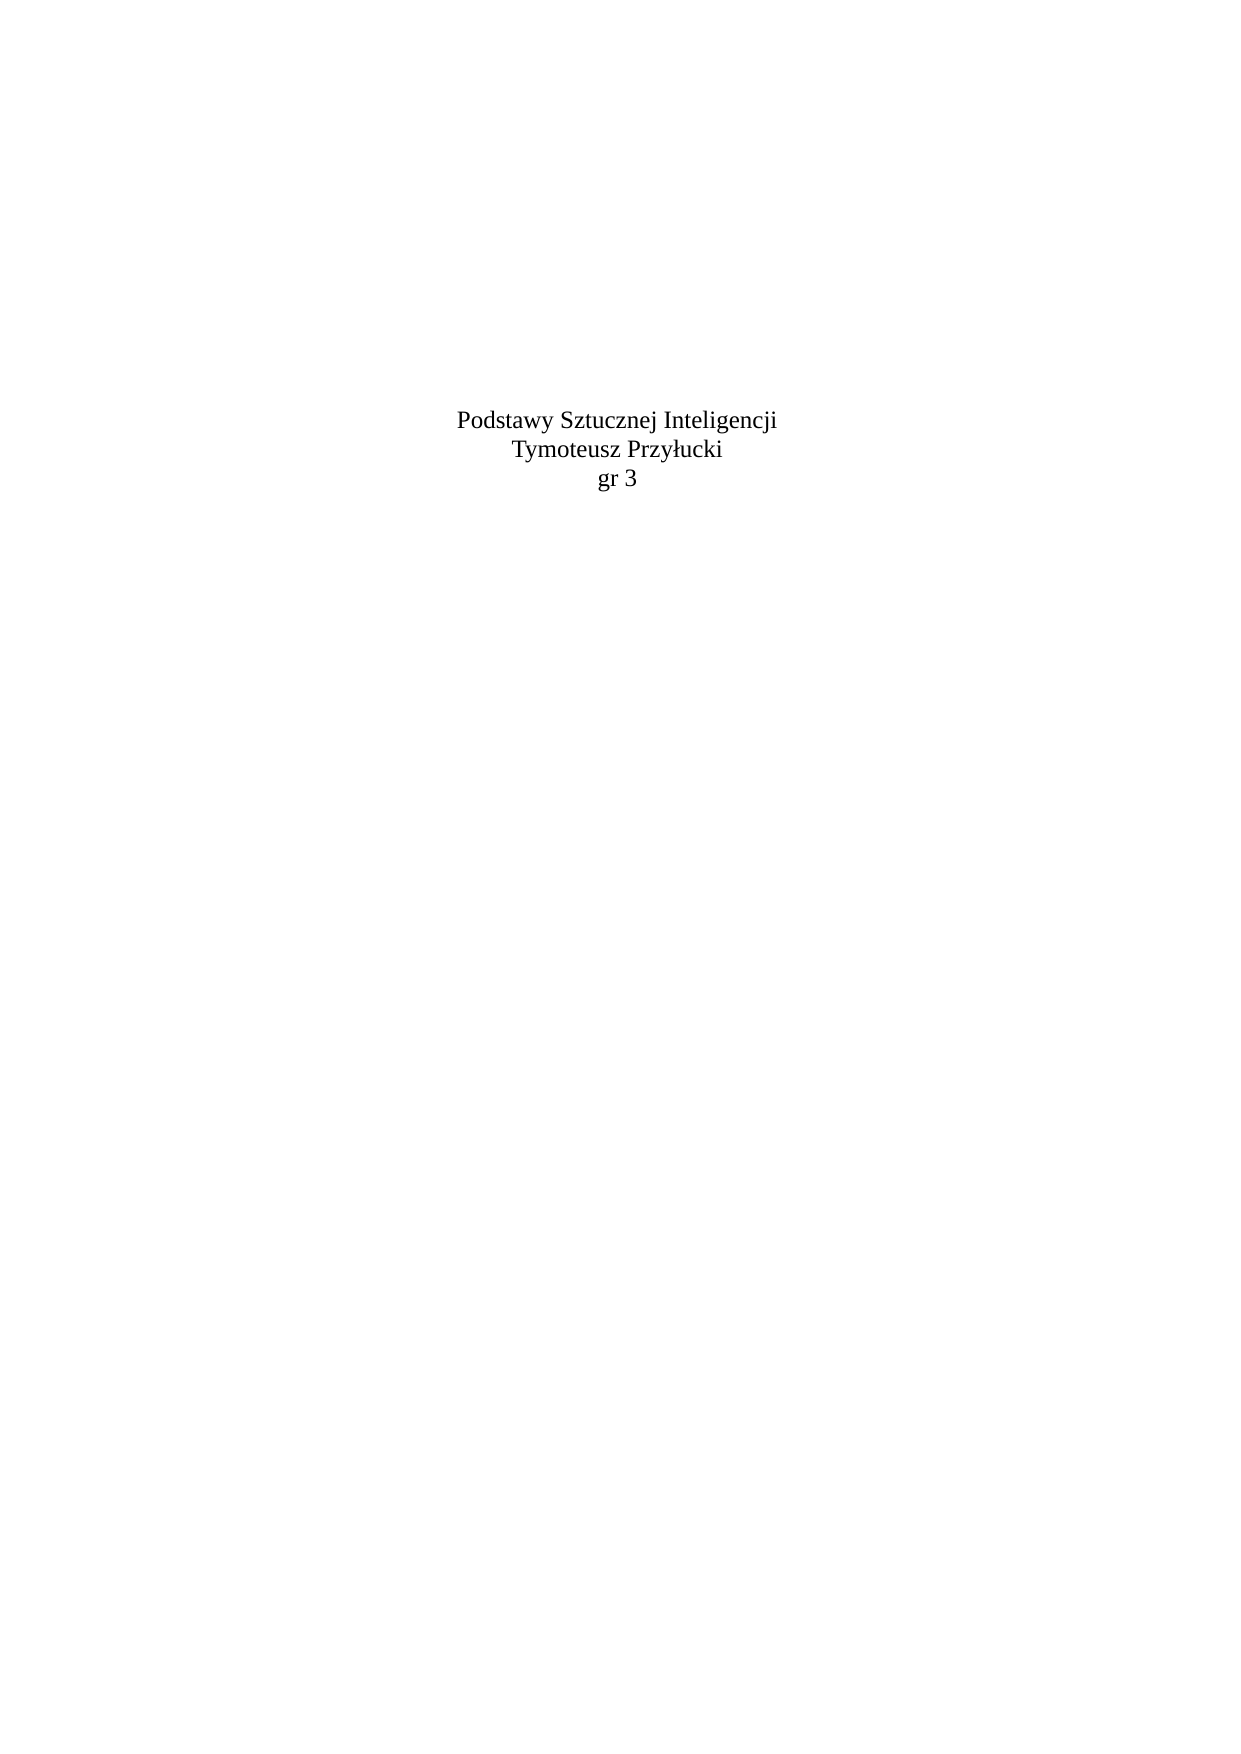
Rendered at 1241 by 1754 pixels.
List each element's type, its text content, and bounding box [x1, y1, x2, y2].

text gr 3 [118, 463, 1122, 492]
text Tymoteusz Przyłucki [118, 434, 1122, 463]
text Podstawy Sztucznej Inteligencji [118, 406, 1122, 434]
